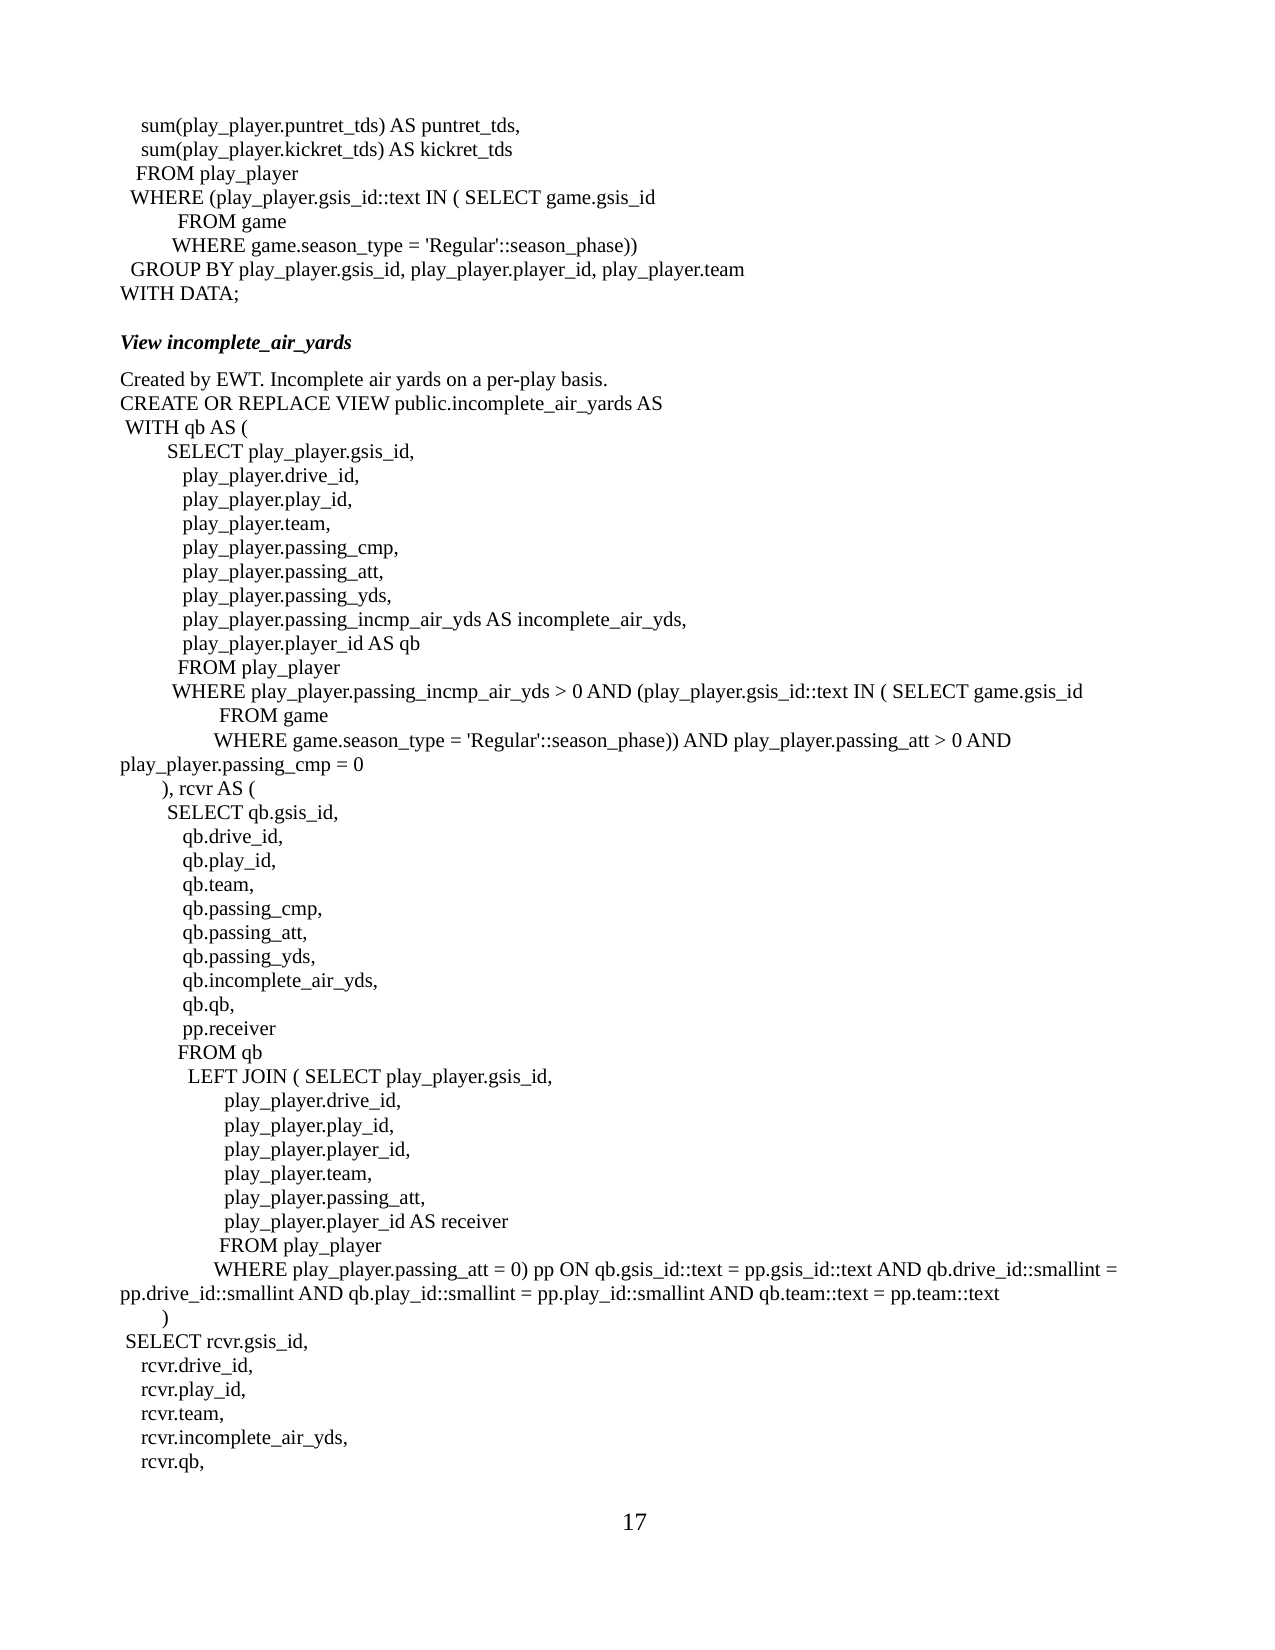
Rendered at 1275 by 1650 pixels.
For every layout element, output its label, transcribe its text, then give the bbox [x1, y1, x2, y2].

text play_player.team, [120, 1161, 1155, 1185]
text FROM qb [120, 1040, 1155, 1064]
text FROM play_player [120, 161, 1155, 185]
text qb.play_id, [120, 848, 1155, 872]
text play_player.player_id AS qb [120, 631, 1155, 655]
text play_player.passing_incmp_air_yds AS incomplete_air_yds, [120, 607, 1155, 631]
text play_player.passing_cmp, [120, 535, 1155, 559]
text SELECT play_player.gsis_id, [120, 439, 1155, 463]
text rcvr.drive_id, [120, 1353, 1155, 1377]
text play_player.passing_att, [120, 559, 1155, 583]
text WHERE game.season_type = 'Regular'::season_phase)) AND play_player.passing_att > 0 AND play_player.passing_cmp = 0 [120, 727, 1155, 776]
text WHERE play_player.passing_att = 0) pp ON qb.gsis_id::text = pp.gsis_id::text AND qb.drive_id::smallint = pp.drive_id::smallint AND qb.play_id::smallint = pp.play_id::smallint AND qb.team::text = pp.team::text [120, 1257, 1155, 1305]
text play_player.player_id, [120, 1137, 1155, 1161]
text WITH qb AS ( [120, 415, 1155, 439]
text qb.incomplete_air_yds, [120, 968, 1155, 992]
text qb.qb, [120, 992, 1155, 1016]
text play_player.drive_id, [120, 1088, 1155, 1112]
subtitle View incomplete_air_yards [120, 330, 1155, 354]
text Created by EWT. Incomplete air yards on a per-play basis. [120, 367, 1155, 391]
text play_player.play_id, [120, 487, 1155, 511]
text sum(play_player.kickret_tds) AS kickret_tds [120, 137, 1155, 161]
text GROUP BY play_player.gsis_id, play_player.player_id, play_player.team [120, 257, 1155, 281]
text qb.passing_yds, [120, 944, 1155, 968]
text FROM game [120, 209, 1155, 233]
text pp.receiver [120, 1016, 1155, 1040]
text play_player.team, [120, 511, 1155, 535]
text rcvr.qb, [120, 1449, 1155, 1473]
text play_player.passing_yds, [120, 583, 1155, 607]
text qb.team, [120, 872, 1155, 896]
text WHERE (play_player.gsis_id::text IN ( SELECT game.gsis_id [120, 185, 1155, 209]
text WHERE game.season_type = 'Regular'::season_phase)) [120, 233, 1155, 257]
text qb.passing_cmp, [120, 896, 1155, 920]
text WITH DATA; [120, 281, 1155, 305]
text FROM play_player [120, 1233, 1155, 1257]
text ) [120, 1305, 1155, 1329]
text qb.passing_att, [120, 920, 1155, 944]
text rcvr.incomplete_air_yds, [120, 1425, 1155, 1449]
text LEFT JOIN ( SELECT play_player.gsis_id, [120, 1064, 1155, 1088]
text FROM play_player [120, 655, 1155, 679]
text play_player.drive_id, [120, 463, 1155, 487]
text rcvr.play_id, [120, 1377, 1155, 1401]
text rcvr.team, [120, 1401, 1155, 1425]
text play_player.player_id AS receiver [120, 1209, 1155, 1233]
text WHERE play_player.passing_incmp_air_yds > 0 AND (play_player.gsis_id::text IN ( SELECT game.gsis_id [120, 679, 1155, 703]
text FROM game [120, 703, 1155, 727]
text CREATE OR REPLACE VIEW public.incomplete_air_yards AS [120, 391, 1155, 415]
text play_player.play_id, [120, 1112, 1155, 1137]
text sum(play_player.puntret_tds) AS puntret_tds, [120, 112, 1155, 137]
text ), rcvr AS ( [120, 776, 1155, 800]
text SELECT qb.gsis_id, [120, 800, 1155, 824]
text SELECT rcvr.gsis_id, [120, 1329, 1155, 1353]
text play_player.passing_att, [120, 1185, 1155, 1209]
text qb.drive_id, [120, 824, 1155, 848]
